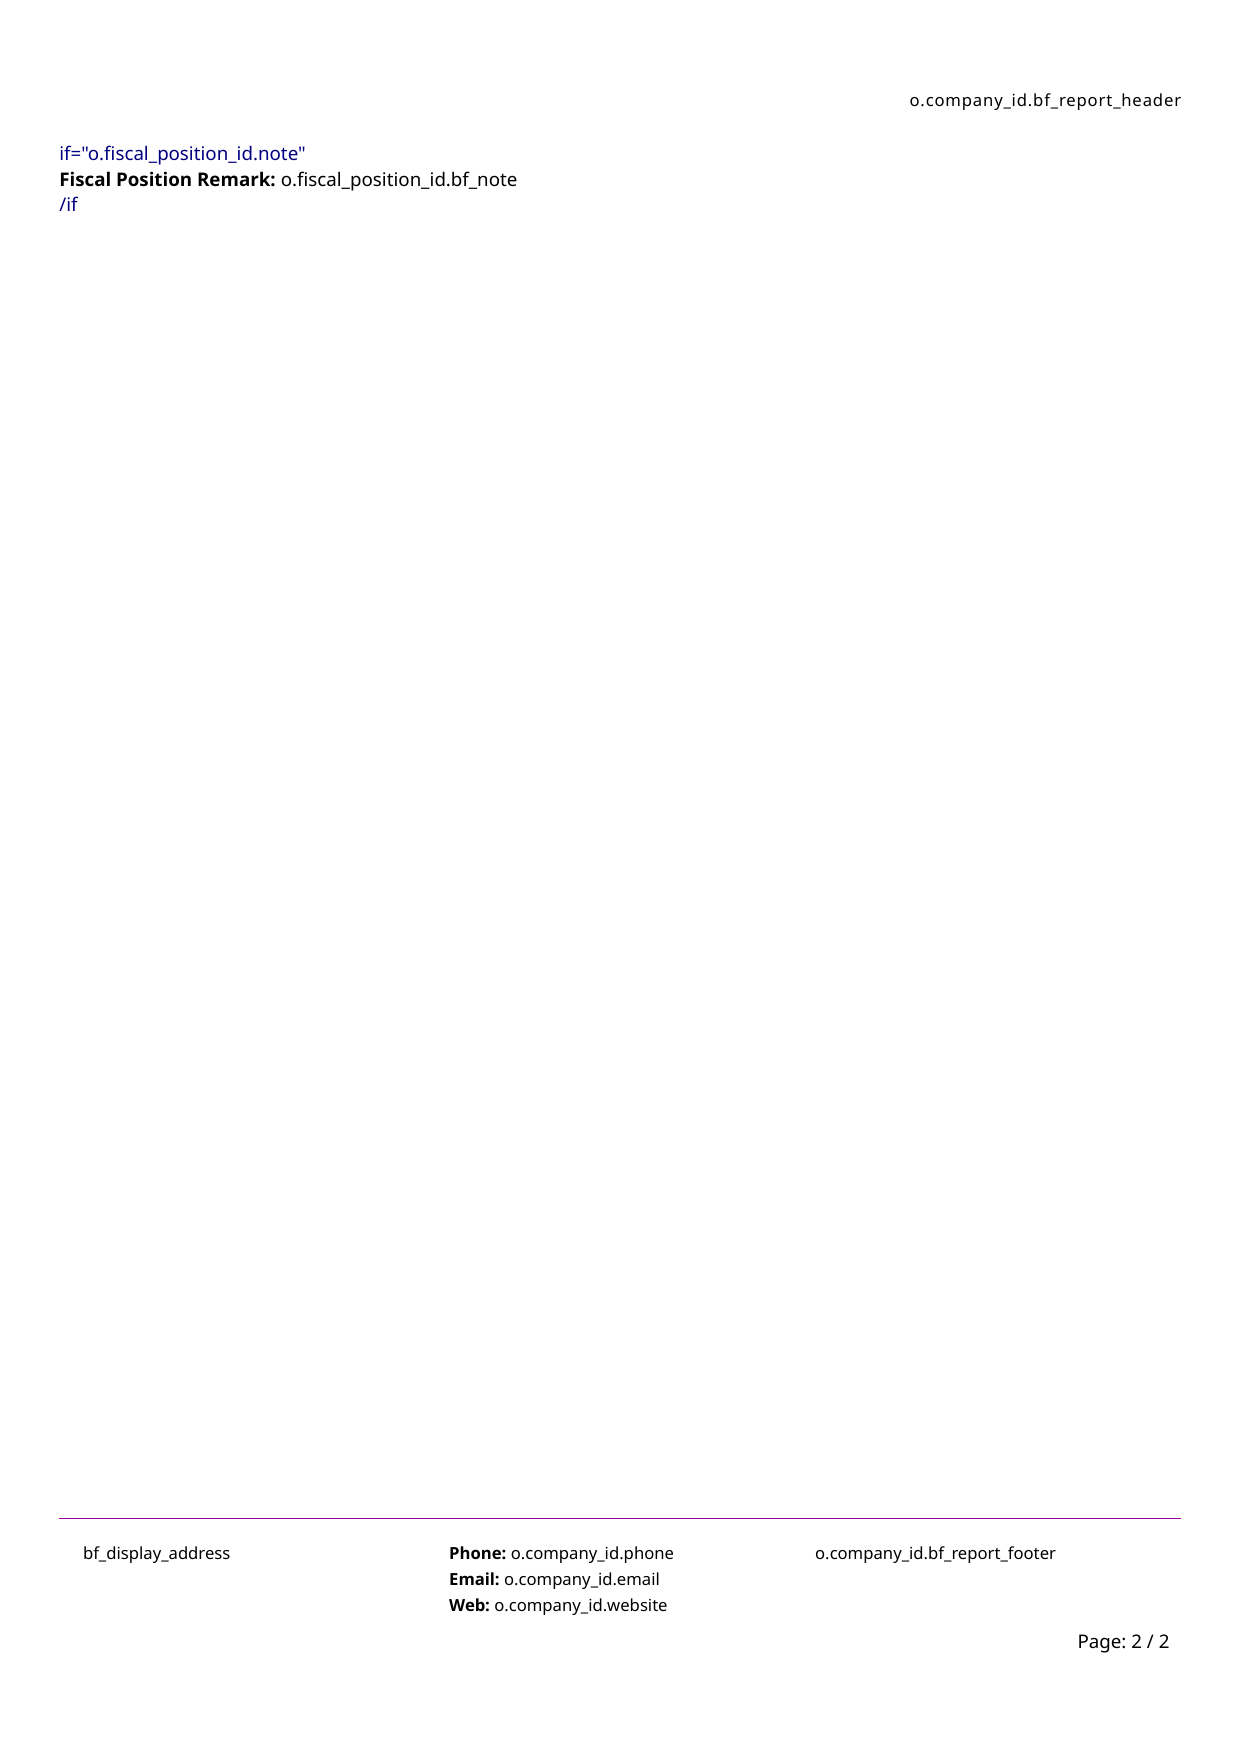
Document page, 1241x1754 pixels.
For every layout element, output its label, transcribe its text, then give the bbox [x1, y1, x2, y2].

text if="o.fiscal_position_id.note" [59, 141, 1181, 166]
text /if [59, 192, 1181, 217]
text Fiscal Position Remark: o.fiscal_position_id.bf_note [59, 166, 1181, 192]
